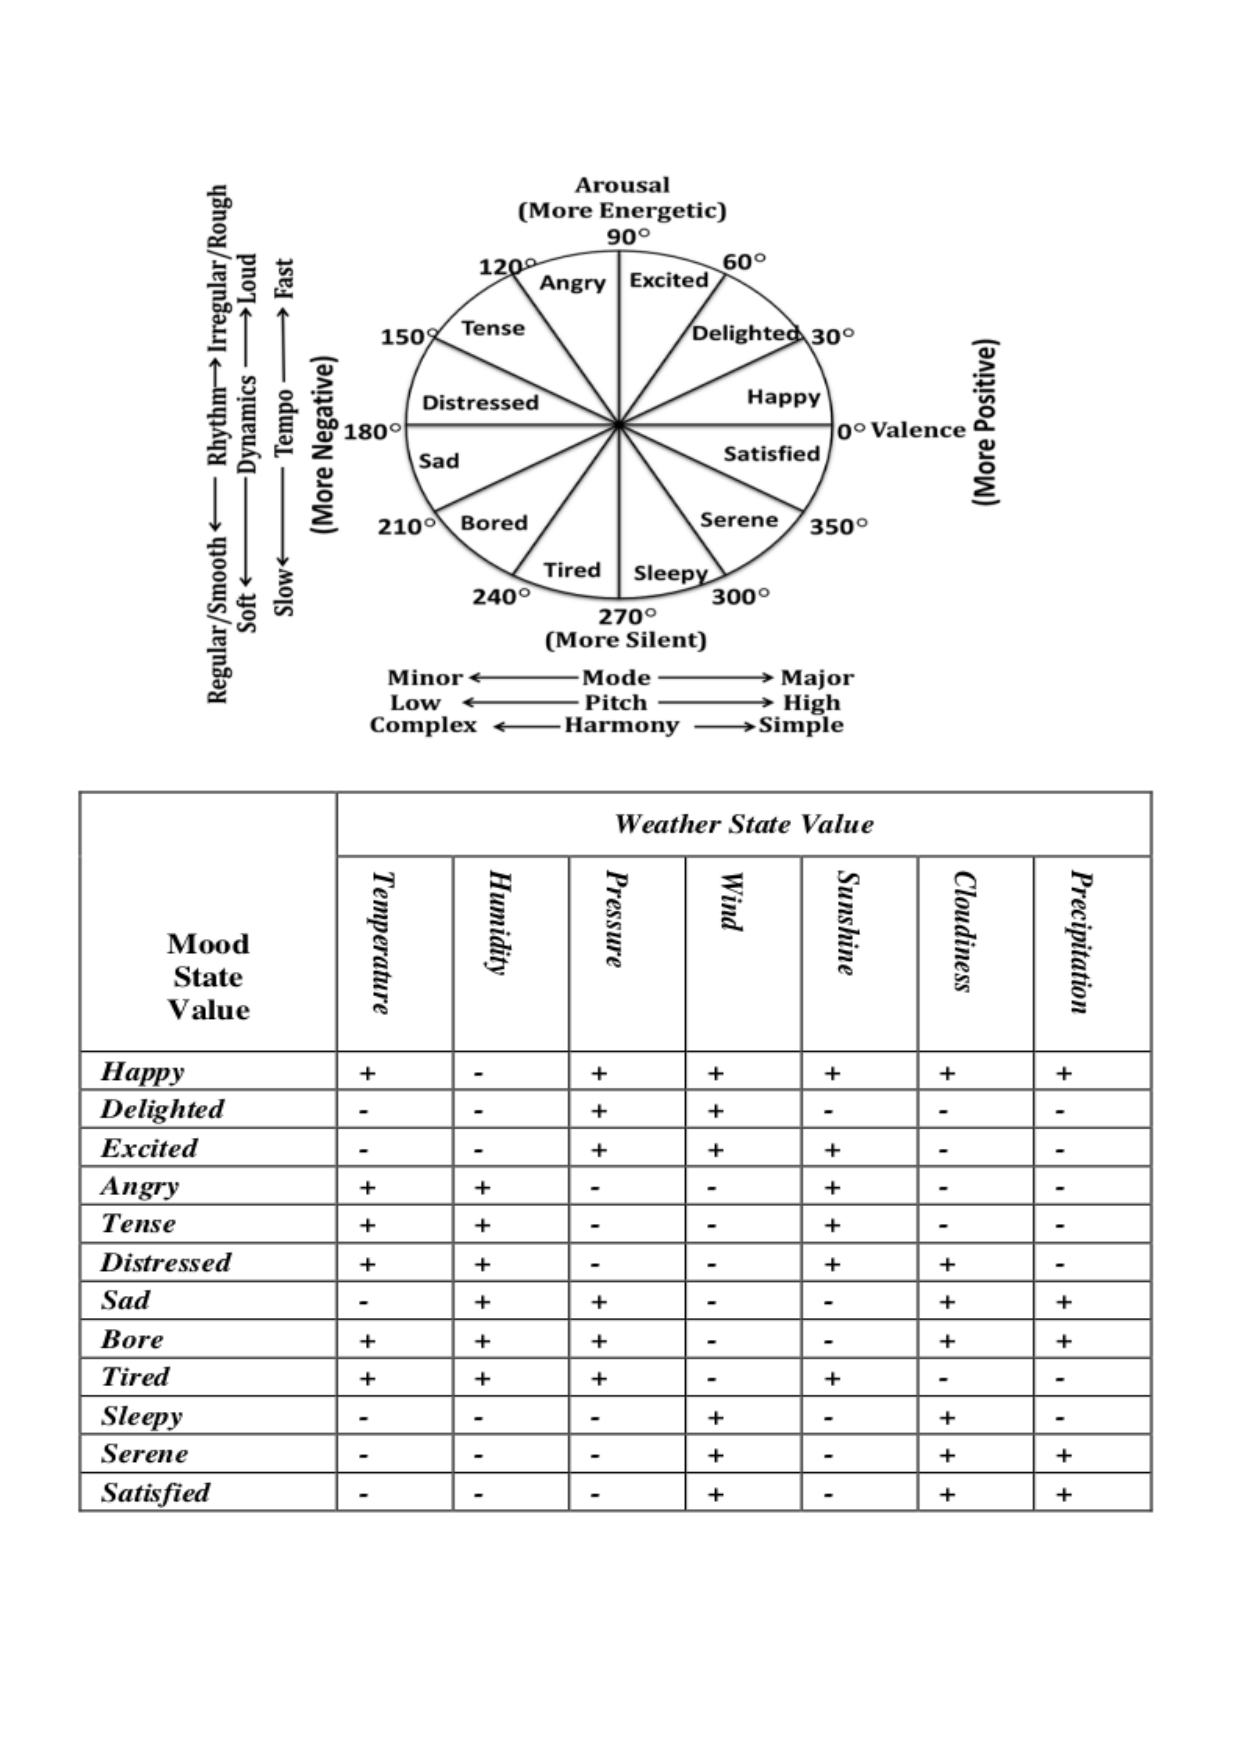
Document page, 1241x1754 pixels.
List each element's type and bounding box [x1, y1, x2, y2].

picture [151, 169, 1061, 748]
picture [61, 770, 1187, 1541]
